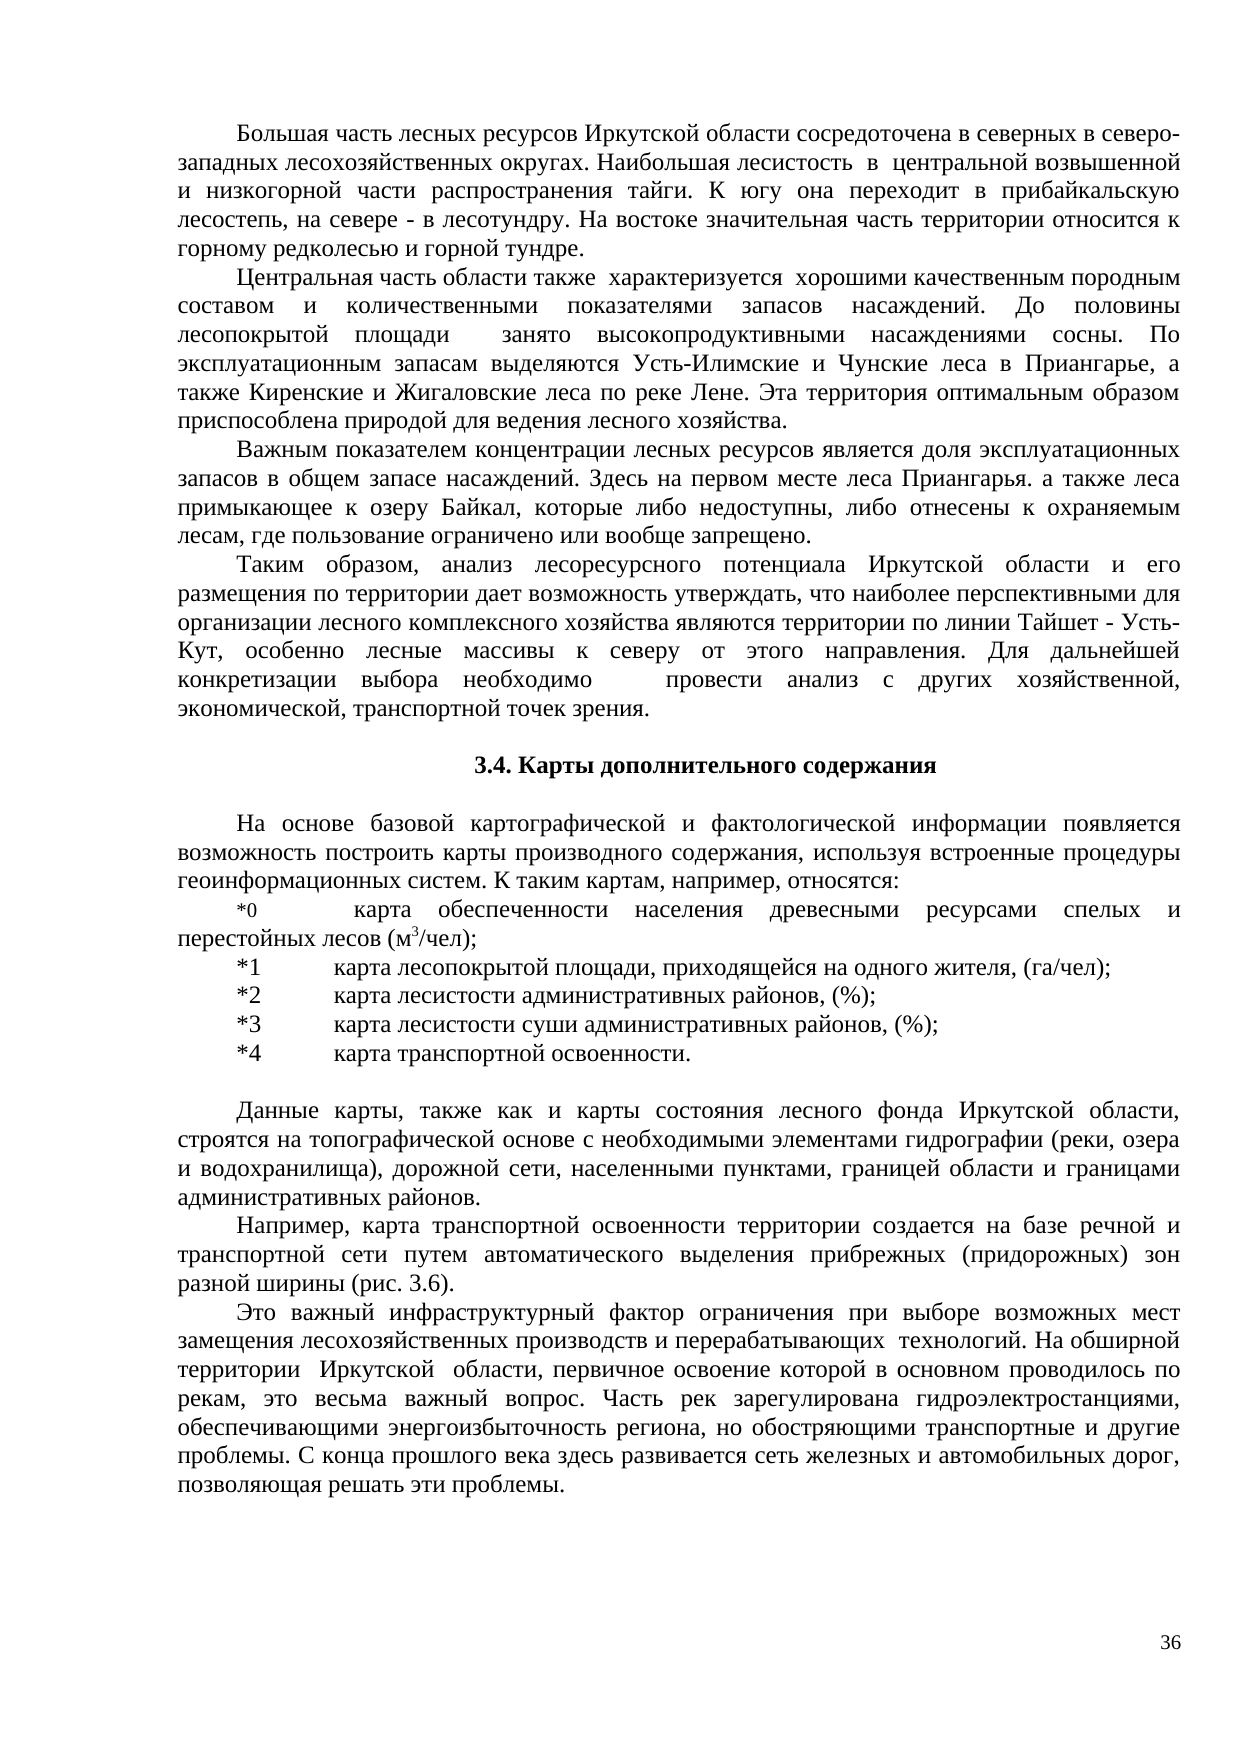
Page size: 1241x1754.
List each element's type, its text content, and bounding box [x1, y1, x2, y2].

list карта транспортной освоенности. [177, 1038, 1181, 1067]
text Центральная часть области также характеризуется хорошими качественным породным составом и количественными показателями запасов насаждений. До половины лесопокрытой площади занято высокопродуктивными насаждениями сосны. По эксплуатационным запасам выделяются Усть-Илимские и Чунские леса в Приангарье, а также Киренские и Жигаловские леса по реке Лене. Эта территория оптимальным образом приспособлена природой для ведения лесного хозяйства. [177, 262, 1181, 434]
list карта лесопокрытой площади, приходящейся на одного жителя, (га/чел); [177, 952, 1181, 981]
text Например, карта транспортной освоенности территории создается на базе речной и транспортной сети путем автоматического выделения прибрежных (придорожных) зон разной ширины (рис. 3.6). [177, 1211, 1181, 1297]
text Это важный инфраструктурный фактор ограничения при выборе возможных мест замещения лесохозяйственных производств и перерабатывающих технологий. На обширной территории Иркутской области, первичное освоение которой в основном проводилось по рекам, это весьма важный вопрос. Часть рек зарегулирована гидроэлектростанциями, обеспечивающими энергоизбыточность региона, но обостряющими транспортные и другие проблемы. С конца прошлого века здесь развивается сеть железных и автомобильных дорог, позволяющая решать эти проблемы. [177, 1297, 1181, 1498]
text Важным показателем концентрации лесных ресурсов является доля эксплуатационных запасов в общем запасе насаждений. Здесь на первом месте леса Приангарья. а также леса примыкающее к озеру Байкал, которые либо недоступны, либо отнесены к охраняемым лесам, где пользование ограничено или вообще запрещено. [177, 434, 1181, 549]
list карта лесистости суши административных районов, (%); [177, 1009, 1181, 1038]
text Таким образом, анализ лесоресурсного потенциала Иркутской области и его размещения по территории дает возможность утверждать, что наиболее перспективными для организации лесного комплексного хозяйства являются территории по линии Тайшет - Усть-Кут, особенно лесные массивы к северу от этого направления. Для дальнейшей конкретизации выбора необходимо провести анализ с других хозяйственной, экономической, транспортной точек зрения. [177, 549, 1181, 722]
text На основе базовой картографической и фактологической информации появляется возможность построить карты производного содержания, используя встроенные процедуры геоинформационных систем. К таким картам, например, относятся: [177, 808, 1181, 894]
text 3.4. Карты дополнительного содержания [177, 751, 1181, 779]
text Данные карты, также как и карты состояния лесного фонда Иркутской области, строятся на топографической основе с необходимыми элементами гидрографии (реки, озера и водохранилища), дорожной сети, населенными пунктами, границей области и границами административных районов. [177, 1096, 1181, 1211]
list карта лесистости административных районов, (%); [177, 981, 1181, 1009]
list карта обеспеченности населения древесными ресурсами спелых и перестойных лесов (м3/чел); [177, 894, 1181, 952]
text Большая часть лесных ресурсов Иркутской области сосредоточена в северных в северо-западных лесохозяйственных округах. Наибольшая лесистость в центральной возвышенной и низкогорной части распространения тайги. К югу она переходит в прибайкальскую лесостепь, на севере - в лесотундру. На востоке значительная часть территории относится к горному редколесью и горной тундре. [177, 118, 1181, 262]
